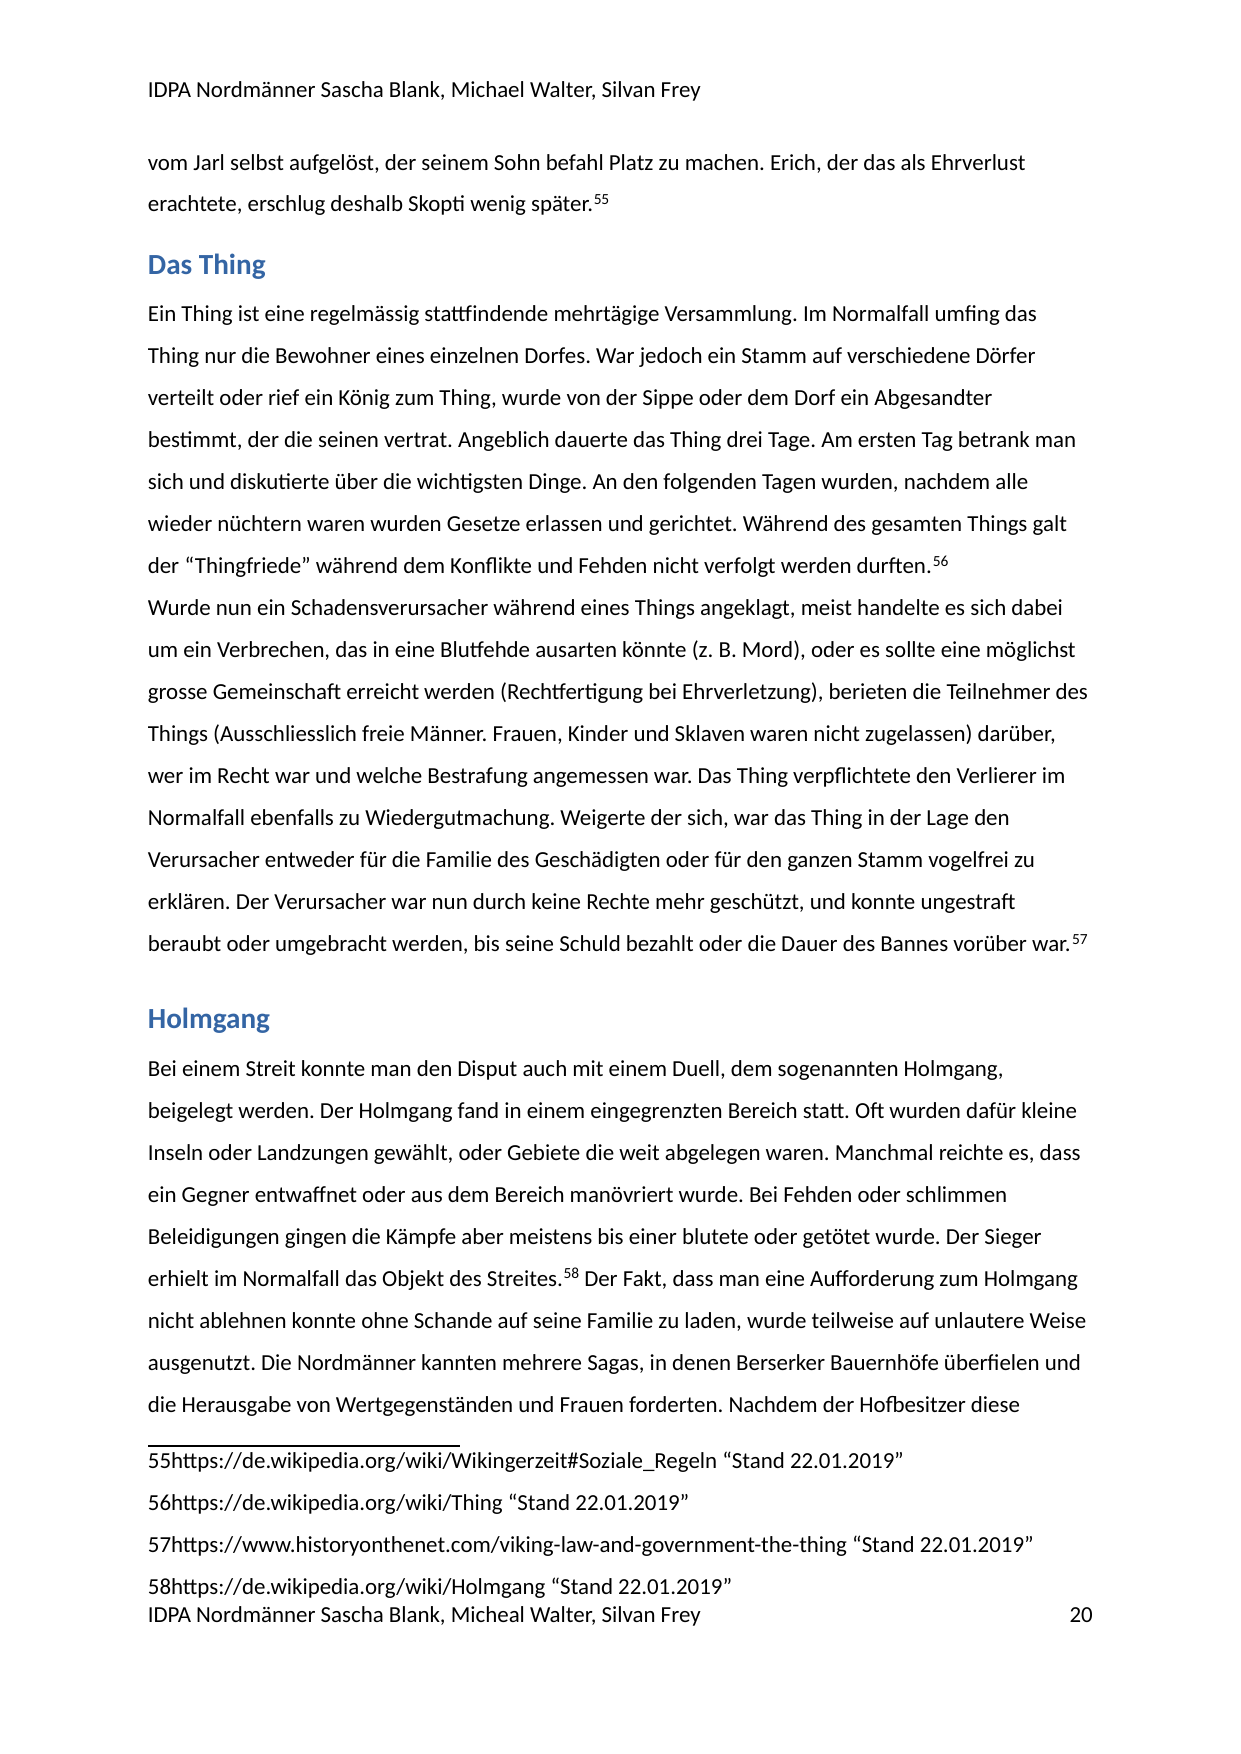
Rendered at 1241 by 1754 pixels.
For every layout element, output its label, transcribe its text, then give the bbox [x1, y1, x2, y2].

text https://de.wikipedia.org/wiki/Wikingerzeit#Soziale_Regeln “Stand 22.01.2019” [148, 1446, 1093, 1474]
text https://de.wikipedia.org/wiki/Thing “Stand 22.01.2019” [148, 1488, 1093, 1516]
subtitle Holmgang [148, 1001, 1093, 1036]
text vom Jarl selbst aufgelöst, der seinem Sohn befahl Platz zu machen. Erich, der das als Ehrverlust erachtete, erschlug deshalb Skopti wenig später. [148, 148, 1093, 218]
text https://de.wikipedia.org/wiki/Holmgang “Stand 22.01.2019” [148, 1572, 1093, 1600]
text Wurde nun ein Schadensverursacher während eines Things angeklagt, meist handelte es sich dabei um ein Verbrechen, das in eine Blutfehde ausarten könnte (z. B. Mord), oder es sollte eine möglichst grosse Gemeinschaft erreicht werden (Rechtfertigung bei Ehrverletzung), berieten die Teilnehmer des Things (Ausschliesslich freie Männer. Frauen, Kinder und Sklaven waren nicht zugelassen) darüber, wer im Recht war und welche Bestrafung angemessen war. Das Thing verpflichtete den Verlierer im Normalfall ebenfalls zu Wiedergutmachung. Weigerte der sich, war das Thing in der Lage den Verursacher entweder für die Familie des Geschädigten oder für den ganzen Stamm vogelfrei zu erklären. Der Verursacher war nun durch keine Rechte mehr geschützt, und konnte ungestraft beraubt oder umgebracht werden, bis seine Schuld bezahlt oder die Dauer des Bannes vorüber war. [148, 593, 1093, 957]
text Ein Thing ist eine regelmässig stattfindende mehrtägige Versammlung. Im Normalfall umfing das Thing nur die Bewohner eines einzelnen Dorfes. War jedoch ein Stamm auf verschiedene Dörfer verteilt oder rief ein König zum Thing, wurde von der Sippe oder dem Dorf ein Abgesandter bestimmt, der die seinen vertrat. Angeblich dauerte das Thing drei Tage. Am ersten Tag betrank man sich und diskutierte über die wichtigsten Dinge. An den folgenden Tagen wurden, nachdem alle wieder nüchtern waren wurden Gesetze erlassen und gerichtet. Während des gesamten Things galt der “Thingfriede” während dem Konflikte und Fehden nicht verfolgt werden durften. [148, 299, 1093, 579]
subtitle Das Thing [148, 246, 1093, 282]
text Bei einem Streit konnte man den Disput auch mit einem Duell, dem sogenannten Holmgang, beigelegt werden. Der Holmgang fand in einem eingegrenzten Bereich statt. Oft wurden dafür kleine Inseln oder Landzungen gewählt, oder Gebiete die weit abgelegen waren. Manchmal reichte es, dass ein Gegner entwaffnet oder aus dem Bereich manövriert wurde. Bei Fehden oder schlimmen Beleidigungen gingen die Kämpfe aber meistens bis einer blutete oder getötet wurde. Der Sieger erhielt im Normalfall das Objekt des Streites. Der Fakt, dass man eine Aufforderung zum Holmgang nicht ablehnen konnte ohne Schande auf seine Familie zu laden, wurde teilweise auf unlautere Weise ausgenutzt. Die Nordmänner kannten mehrere Sagas, in denen Berserker Bauernhöfe überfielen und die Herausgabe von Wertgegenständen und Frauen forderten. Nachdem der Hofbesitzer diese [148, 1054, 1093, 1418]
text https://www.historyonthenet.com/viking-law-and-government-the-thing “Stand 22.01.2019” [148, 1530, 1093, 1558]
